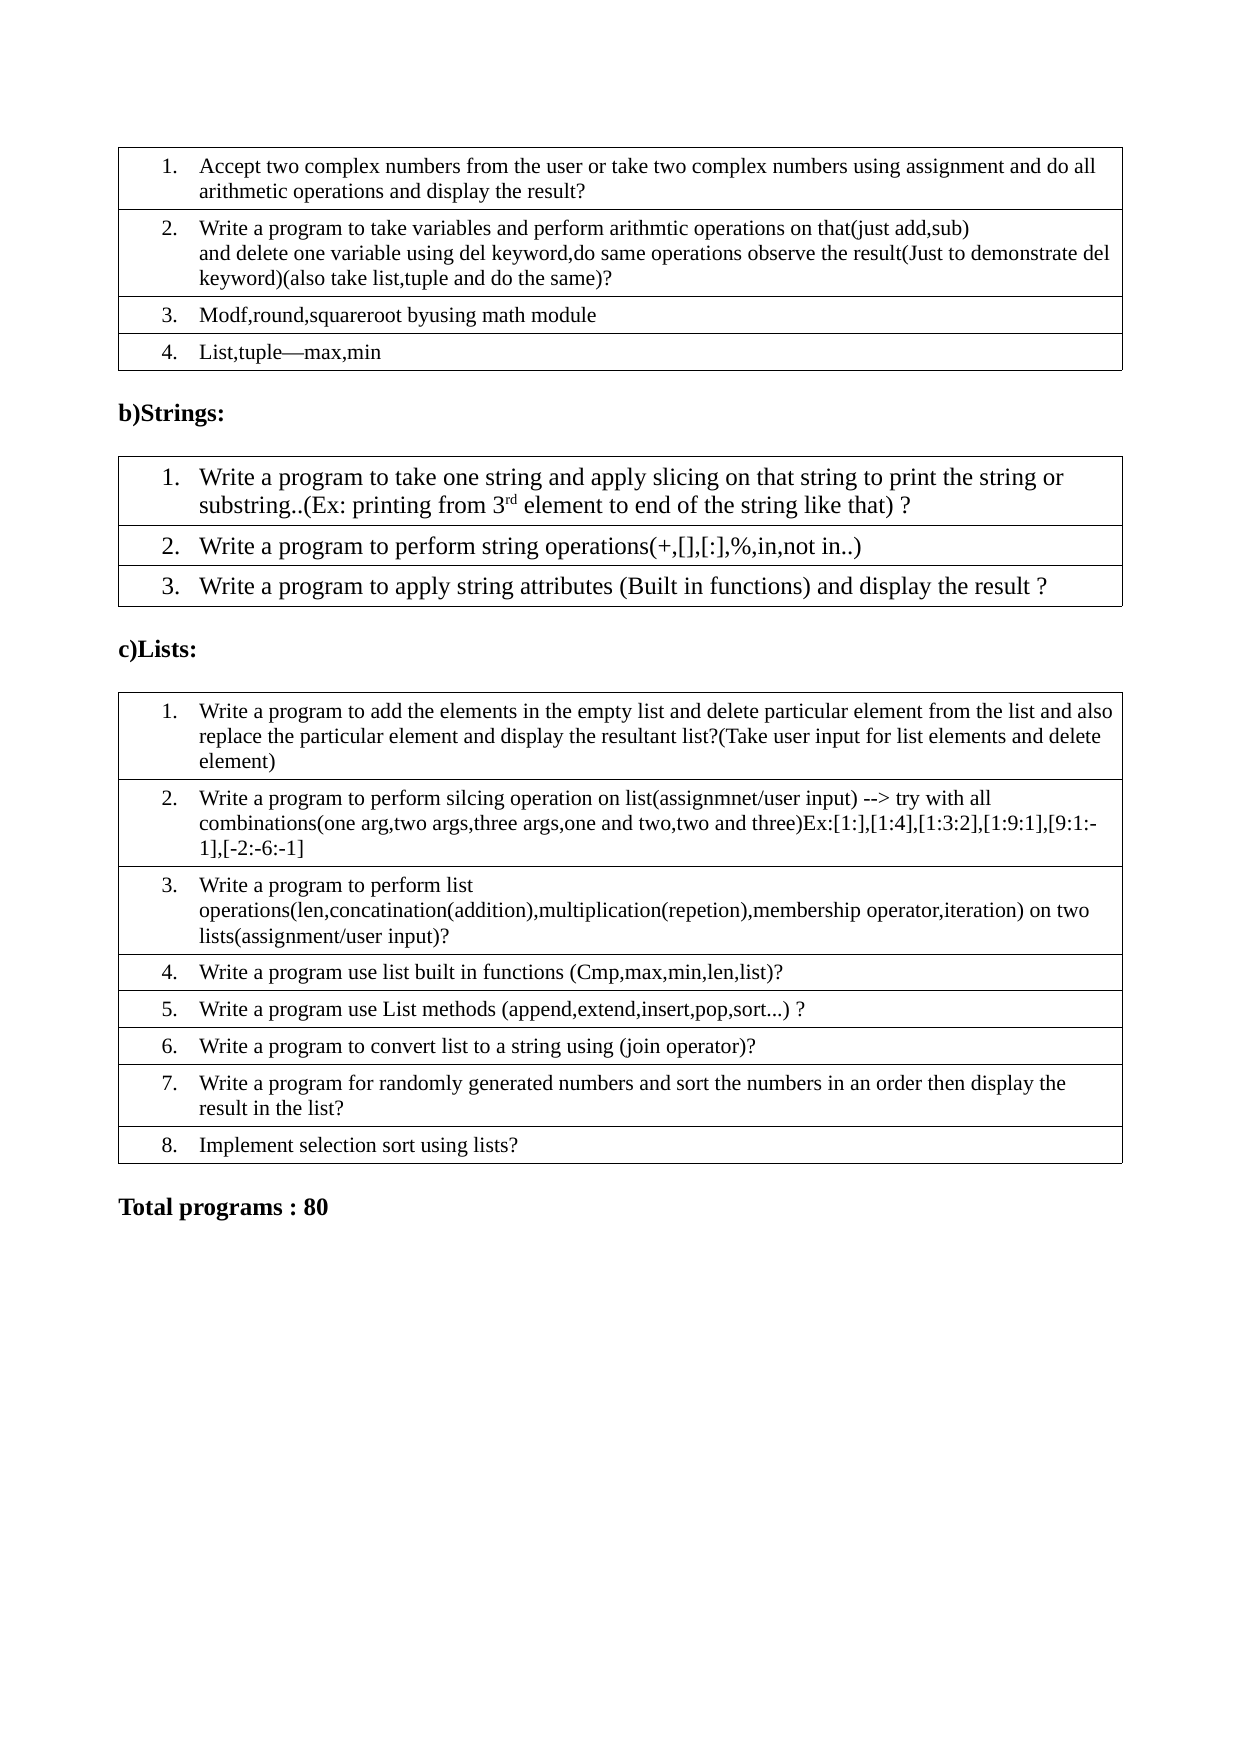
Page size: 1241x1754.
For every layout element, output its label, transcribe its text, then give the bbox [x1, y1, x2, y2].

table_header Write a program to take one string and apply slicing on that string to print the string or substring..(Ex: printing from 3rd element to end of the string like that) ? [119, 457, 1122, 525]
text c)Lists: [118, 634, 1122, 663]
table_cell Modf,round,squareroot byusing math module [119, 297, 1122, 333]
table_cell Write a program to apply string attributes (Built in functions) and display the result ? [119, 566, 1122, 606]
table_cell List,tuple—max,min [119, 334, 1122, 369]
table_header Write a program for randomly generated numbers and sort the numbers in an order then display the result in the list? [119, 1065, 1122, 1126]
text Total programs : 80 [118, 1192, 1122, 1220]
table_header Write a program to convert list to a string using (join operator)? [119, 1028, 1122, 1064]
table_cell Write a program to perform silcing operation on list(assignmnet/user input) --> try with all combinations(one arg,two args,three args,one and two,two and three)Ex:[1:],[1:4],[1:3:2],[1:9:1],[9:1:-1],[-2:-6:-1] [119, 780, 1122, 866]
table_cell Implement selection sort using lists? [119, 1127, 1122, 1163]
table_header Accept two complex numbers from the user or take two complex numbers using assignment and do all arithmetic operations and display the result? [119, 148, 1122, 209]
table_cell Write a program to perform string operations(+,[],[:],%,in,not in..) [119, 526, 1122, 565]
table_cell Write a program use list built in functions (Cmp,max,min,len,list)? [119, 955, 1122, 990]
text b)Strings: [118, 398, 1122, 427]
table_cell Write a program to take variables and perform arithmtic operations on that(just add,sub) and delete one variable using del keyword,do same operations observe the result(Just to demonstrate del keyword)(also take list,tuple and do the same)? [119, 210, 1122, 296]
table_cell Write a program to perform list operations(len,concatination(addition),multiplication(repetion),membership operator,iteration) on two lists(assignment/user input)? [119, 867, 1122, 953]
table_header Write a program to add the elements in the empty list and delete particular element from the list and also replace the particular element and display the resultant list?(Take user input for list elements and delete element) [119, 693, 1122, 779]
table_cell Write a program use List methods (append,extend,insert,pop,sort...) ? [119, 991, 1122, 1027]
